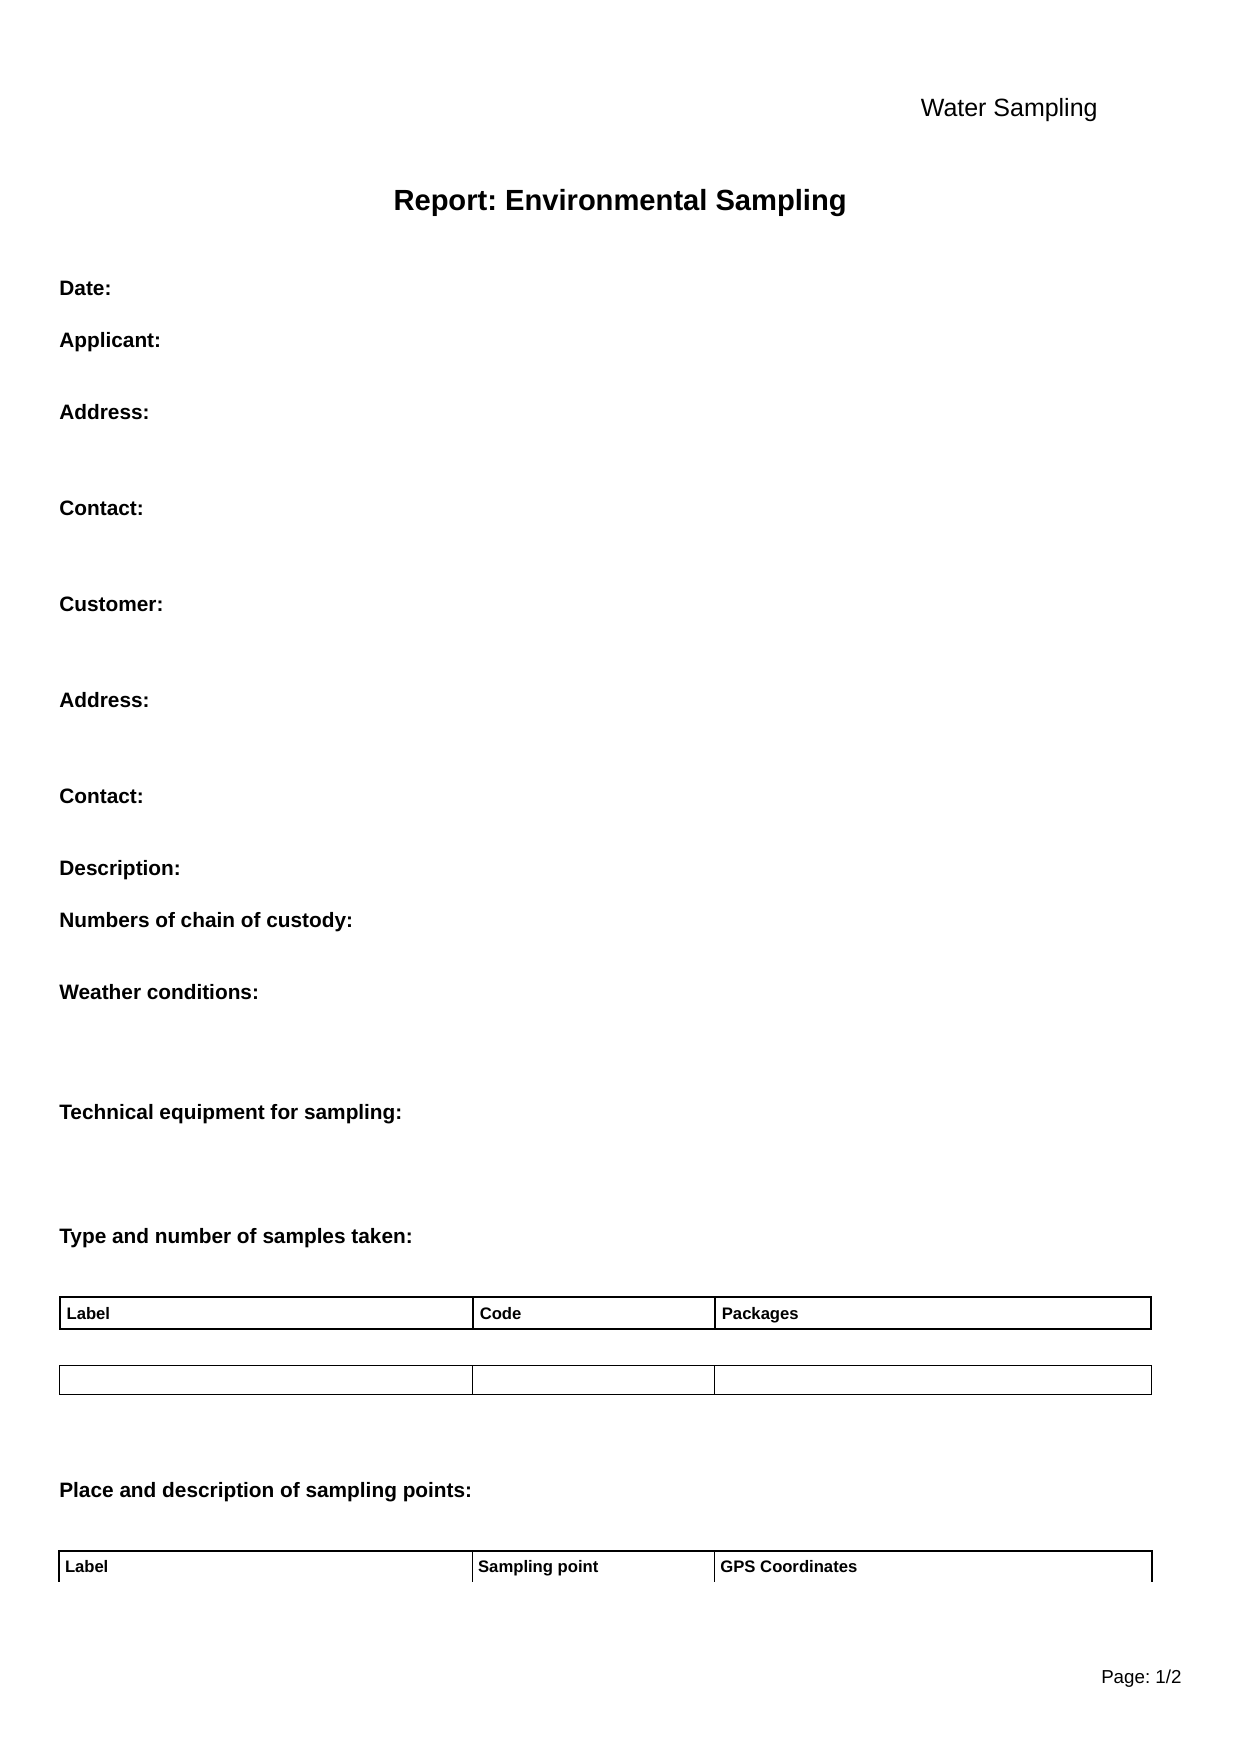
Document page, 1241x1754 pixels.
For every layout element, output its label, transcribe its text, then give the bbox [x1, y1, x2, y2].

text Type and number of samples taken: [59, 1224, 1181, 1248]
table_cell <fraction['number']> [473, 1366, 714, 1394]
text <if test="invoice_party"> [59, 664, 1181, 688]
text </if> [59, 616, 1181, 640]
text <if test="invoice_party"> [59, 568, 1181, 592]
text Customer: <invoice_party.rec_name> [59, 592, 1181, 616]
text </if> [59, 520, 1181, 544]
text Weather conditions: [59, 980, 1181, 1004]
table_cell </for> [59, 1395, 1152, 1430]
text Address: <invoice_party.address_get().full_address> [59, 688, 1181, 712]
table_header Sampling point [473, 1552, 714, 1582]
text Address: <client.address_get().full_address> [59, 400, 1181, 424]
text Report: Environmental Sampling [59, 183, 1181, 217]
text </if> [59, 1430, 1181, 1454]
text Contact: <contact_invoice> [59, 783, 1181, 807]
text <code> [59, 932, 1181, 956]
text <if test="contact_results"> [59, 472, 1181, 496]
table_cell <fraction['label']> [60, 1366, 472, 1394]
text <if test="wtr_comments"> [88, 1004, 1181, 1028]
text Description: <description> [59, 855, 1181, 879]
text </if> [59, 1172, 1181, 1196]
table_header Label [60, 1552, 472, 1582]
text Technical equipment for sampling: [59, 1100, 1181, 1124]
text <if test="objects"> [59, 1526, 1181, 1550]
text <if test="client"> [59, 376, 1181, 400]
table_cell <fraction['packages']> [715, 1366, 1151, 1394]
table_header Packages [716, 1298, 1150, 1328]
table_header Label [61, 1298, 472, 1328]
text Numbers of chain of custody: [59, 908, 1181, 932]
table_cell <for each="fraction in objects"> [59, 1582, 1152, 1617]
text <if test="objects"> [59, 1272, 1181, 1296]
text </if> [59, 712, 1181, 736]
text <if test="technical_team"> [59, 1124, 1181, 1148]
table_header GPS Coordinates [715, 1552, 1151, 1582]
text </if> [59, 807, 1181, 831]
table_header Code [474, 1298, 714, 1328]
text </if> [88, 1052, 1181, 1076]
text <wtr_comments> [88, 1028, 1181, 1052]
text <if test="contact_invoice"> [59, 759, 1181, 783]
text Place and description of sampling points: [59, 1478, 1181, 1502]
text <technical_team> [59, 1148, 1181, 1172]
text Contact: <contact_results> [59, 496, 1181, 520]
text Applicant: <client.full_name> [59, 328, 1181, 352]
text </if> [59, 424, 1181, 448]
text Date: <format_date(date, user.language) if date else ''> [59, 276, 1181, 299]
table_cell <for each="fraction in objects"> [59, 1330, 1152, 1365]
